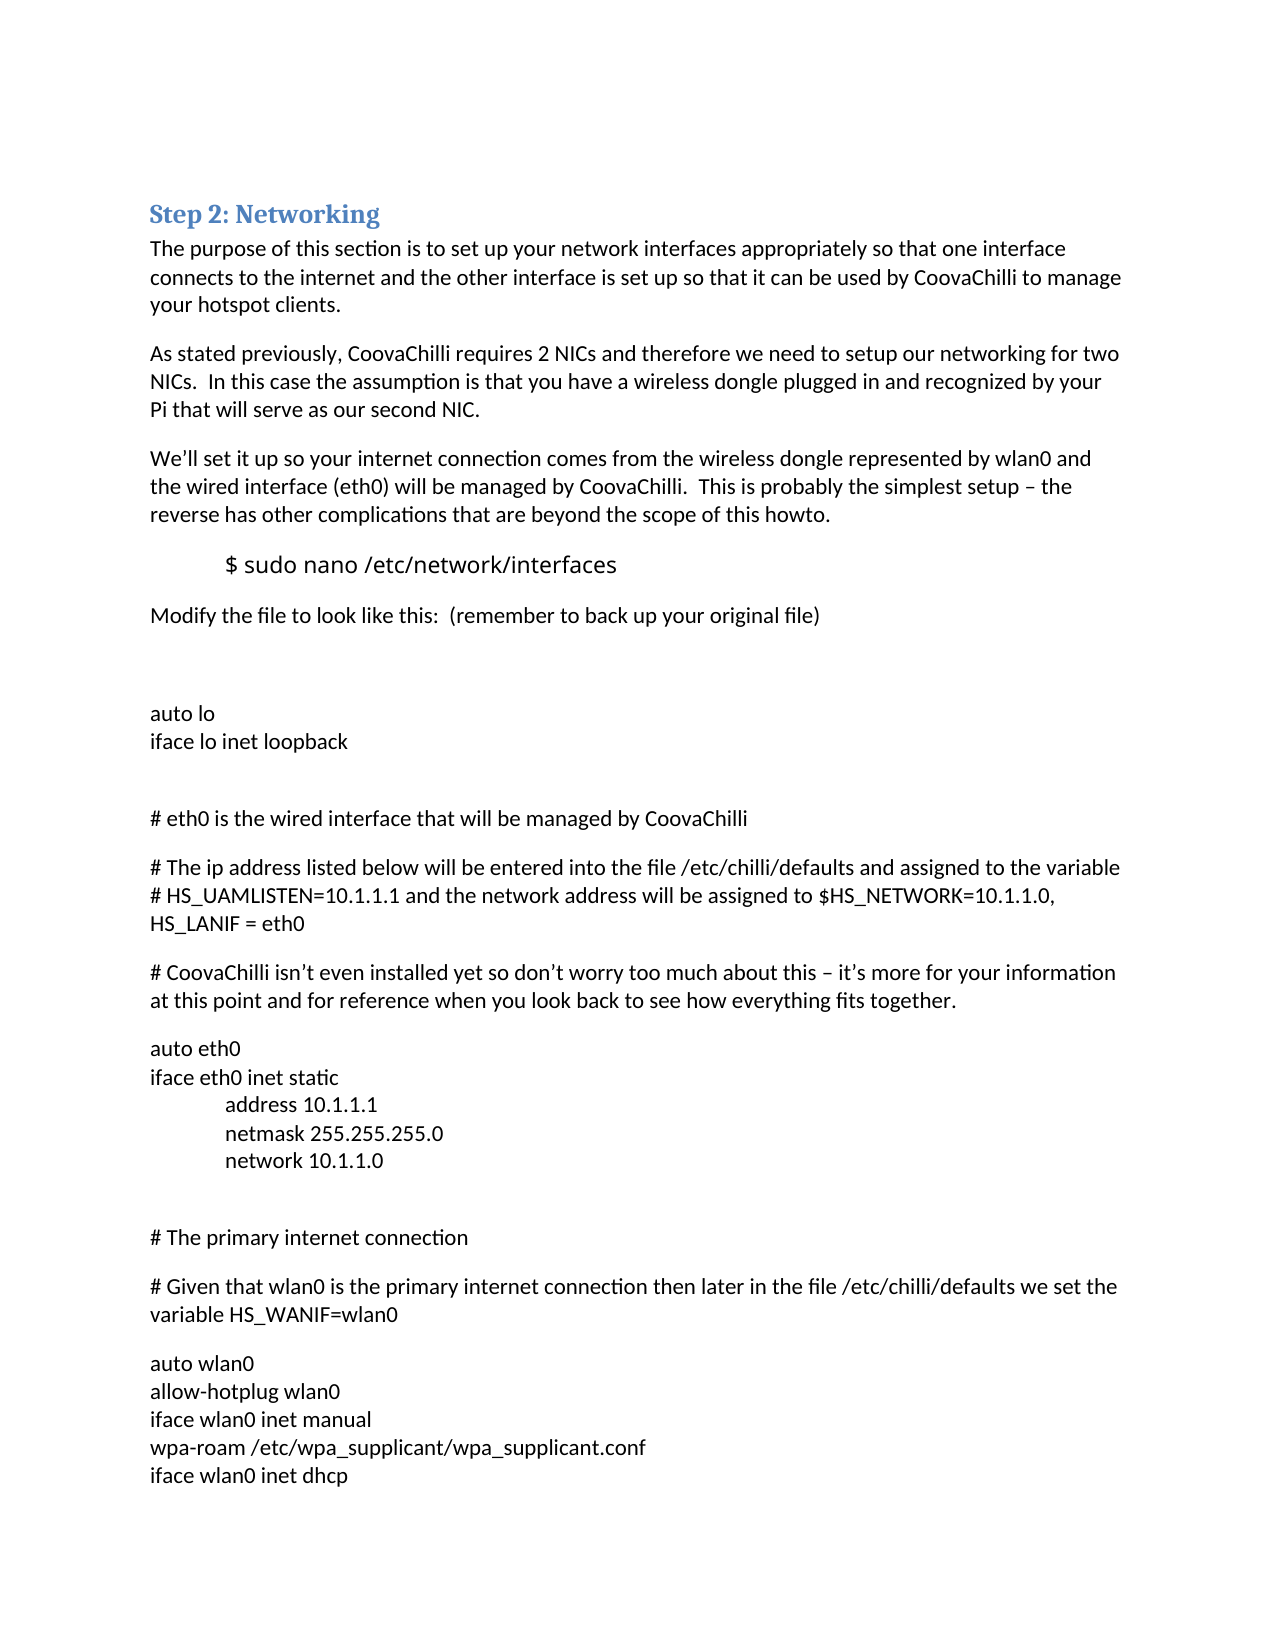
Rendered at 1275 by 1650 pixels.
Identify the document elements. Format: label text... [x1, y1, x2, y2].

subtitle Step 2: Networking [150, 199, 1125, 230]
text As stated previously, CoovaChilli requires 2 NICs and therefore we need to setup our networking for two NICs. In this case the assumption is that you have a wireless dongle plugged in and recognized by your Pi that will serve as our second NIC. [150, 339, 1125, 423]
text # Given that wlan0 is the primary internet connection then later in the file /etc/chilli/defaults we set the variable HS_WANIF=wlan0 [150, 1272, 1125, 1328]
text address 10.1.1.1 [150, 1091, 1125, 1119]
text iface lo inet loopback [150, 727, 1125, 755]
text # The primary internet connection [150, 1223, 1125, 1252]
text allow-hotplug wlan0 [150, 1377, 1125, 1405]
text iface eth0 inet static [150, 1063, 1125, 1091]
text auto wlan0 [150, 1349, 1125, 1377]
text We’ll set it up so your internet connection comes from the wireless dongle represented by wlan0 and the wired interface (eth0) will be managed by CoovaChilli. This is probably the simplest setup – the reverse has other complications that are beyond the scope of this howto. [150, 444, 1125, 528]
text network 10.1.1.0 [150, 1147, 1125, 1175]
text # eth0 is the wired interface that will be managed by CoovaChilli [150, 804, 1125, 832]
text iface wlan0 inet manual [150, 1405, 1125, 1433]
text auto lo [150, 699, 1125, 727]
text netmask 255.255.255.0 [150, 1119, 1125, 1147]
text The purpose of this section is to set up your network interfaces appropriately so that one interface connects to the internet and the other interface is set up so that it can be used by CoovaChilli to manage your hotspot clients. [150, 234, 1125, 319]
text $ sudo nano /etc/network/interfaces [150, 549, 1125, 581]
text Modify the file to look like this: (remember to back up your original file) [150, 601, 1125, 629]
text iface wlan0 inet dhcp [150, 1461, 1125, 1489]
text wpa-roam /etc/wpa_supplicant/wpa_supplicant.conf [150, 1433, 1125, 1461]
text # CoovaChilli isn’t even installed yet so don’t worry too much about this – it’s more for your information at this point and for reference when you look back to see how everything fits together. [150, 958, 1125, 1014]
text auto eth0 [150, 1034, 1125, 1063]
text # The ip address listed below will be entered into the file /etc/chilli/defaults and assigned to the variable # HS_UAMLISTEN=10.1.1.1 and the network address will be assigned to $HS_NETWORK=10.1.1.0, HS_LANIF = eth0 [150, 853, 1125, 937]
